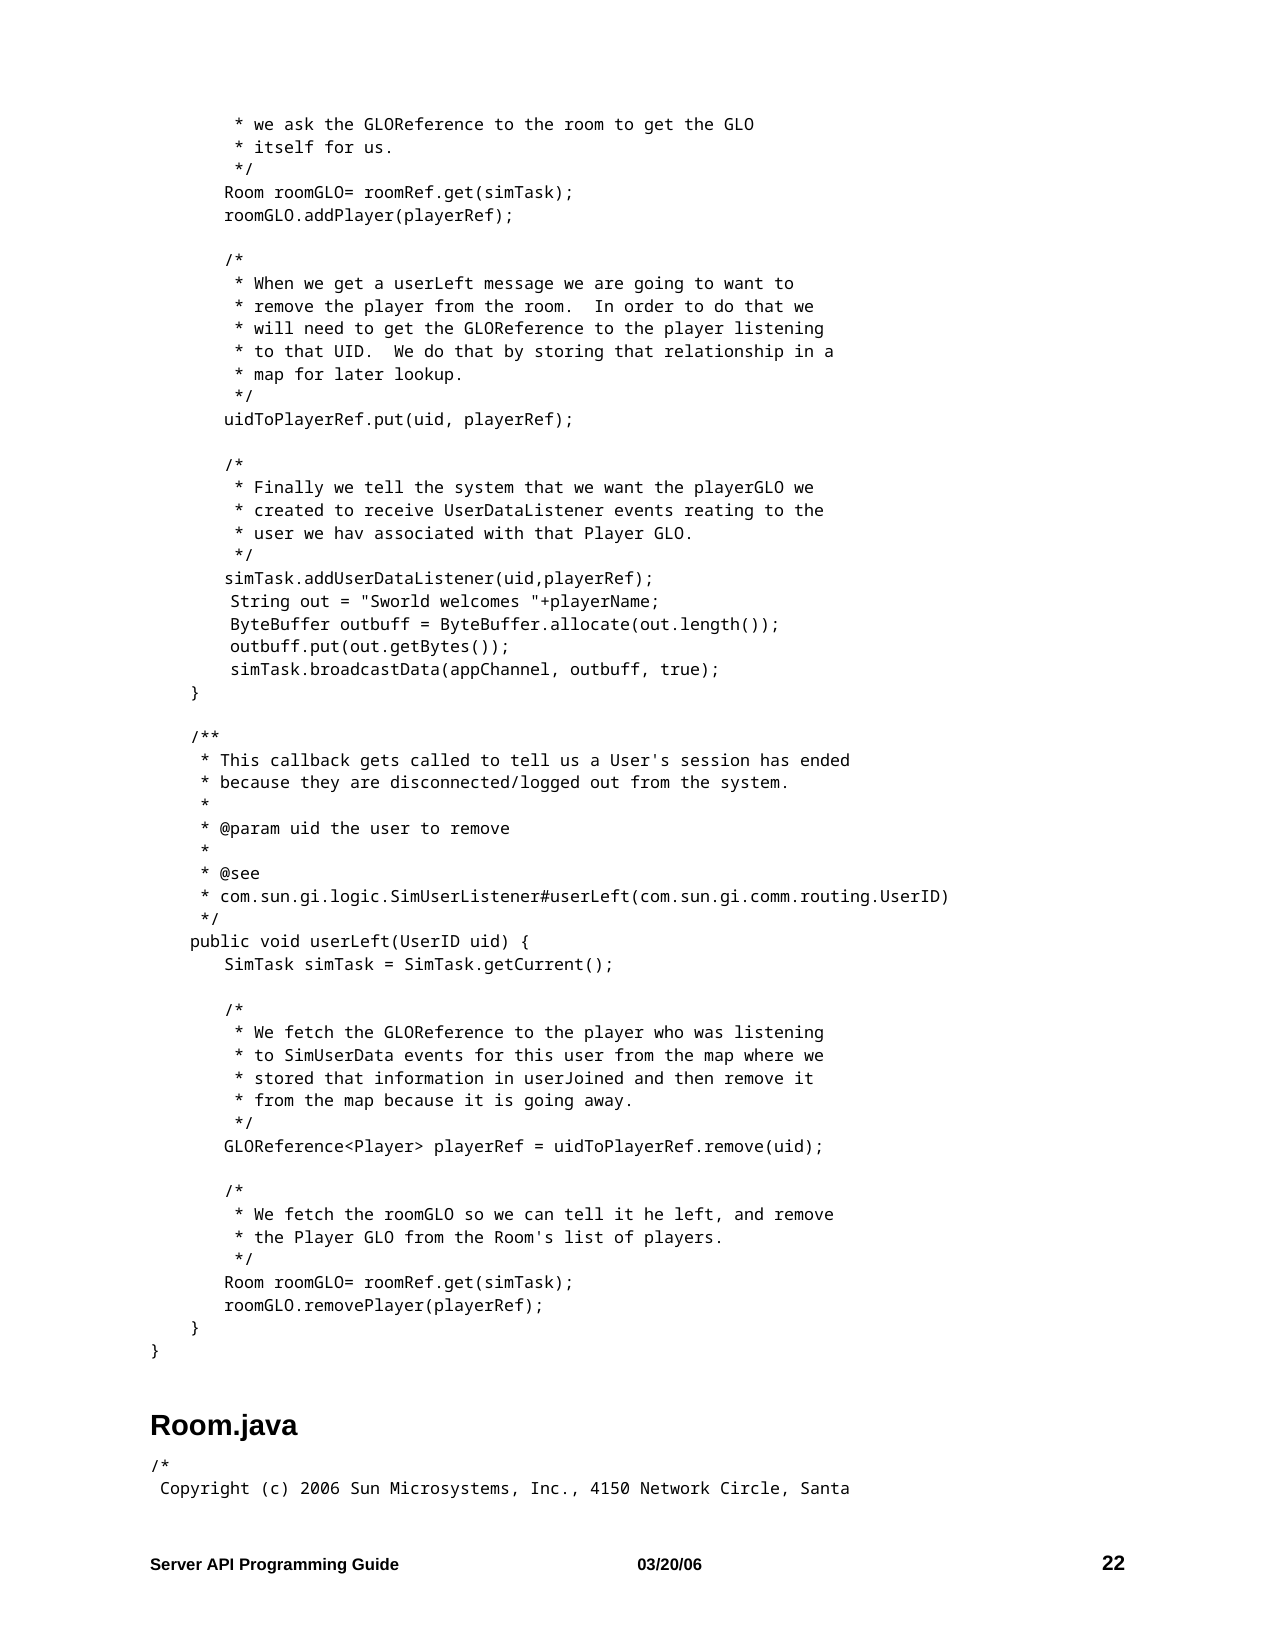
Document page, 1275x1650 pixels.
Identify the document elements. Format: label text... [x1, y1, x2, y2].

text */ [150, 158, 1125, 181]
text public void userLeft(UserID uid) { [150, 930, 1125, 953]
text * remove the player from the room. In order to do that we [150, 294, 1125, 317]
text * @see [150, 862, 1125, 884]
subtitle Room.java [150, 1409, 1125, 1442]
text * to SimUserData events for this user from the map where we [150, 1043, 1125, 1066]
text * @param uid the user to remove [150, 816, 1125, 839]
text /* [150, 249, 1125, 271]
text Copyright (c) 2006 Sun Microsystems, Inc., 4150 Network Circle, Santa [150, 1477, 1125, 1500]
text */ [150, 544, 1125, 567]
text /** [150, 726, 1125, 748]
text */ [150, 1248, 1125, 1271]
text String out = "Sworld welcomes "+playerName; [150, 589, 1125, 612]
text * itself for us. [150, 135, 1125, 158]
text * from the map because it is going away. [150, 1089, 1125, 1112]
text */ [150, 907, 1125, 930]
text } [150, 680, 1125, 703]
text roomGLO.removePlayer(playerRef); [150, 1293, 1125, 1316]
text * to that UID. We do that by storing that relationship in a [150, 339, 1125, 362]
text Room roomGLO= roomRef.get(simTask); [150, 181, 1125, 203]
text * created to receive UserDataListener events reating to the [150, 498, 1125, 521]
text * Finally we tell the system that we want the playerGLO we [150, 476, 1125, 498]
text } [150, 1339, 1125, 1361]
text * com.sun.gi.logic.SimUserListener#userLeft(com.sun.gi.comm.routing.UserID) [150, 884, 1125, 907]
text * We fetch the roomGLO so we can tell it he left, and remove [150, 1202, 1125, 1225]
text simTask.broadcastData(appChannel, outbuff, true); [150, 657, 1125, 680]
text Room roomGLO= roomRef.get(simTask); [150, 1271, 1125, 1293]
text * When we get a userLeft message we are going to want to [150, 271, 1125, 294]
text /* [150, 1180, 1125, 1202]
text /* [150, 453, 1125, 476]
text * [150, 839, 1125, 862]
text * because they are disconnected/logged out from the system. [150, 771, 1125, 794]
text * This callback gets called to tell us a User's session has ended [150, 748, 1125, 771]
text } [150, 1316, 1125, 1339]
text simTask.addUserDataListener(uid,playerRef); [150, 567, 1125, 589]
text outbuff.put(out.getBytes()); [150, 635, 1125, 657]
text * we ask the GLOReference to the room to get the GLO [150, 112, 1125, 135]
text * stored that information in userJoined and then remove it [150, 1066, 1125, 1089]
text SimTask simTask = SimTask.getCurrent(); [150, 953, 1125, 975]
text ByteBuffer outbuff = ByteBuffer.allocate(out.length()); [150, 612, 1125, 635]
text * user we hav associated with that Player GLO. [150, 521, 1125, 544]
text * the Player GLO from the Room's list of players. [150, 1225, 1125, 1248]
text * will need to get the GLOReference to the player listening [150, 317, 1125, 339]
text /* [150, 998, 1125, 1021]
text * [150, 794, 1125, 816]
text * We fetch the GLOReference to the player who was listening [150, 1021, 1125, 1043]
text /* [150, 1454, 1125, 1477]
text uidToPlayerRef.put(uid, playerRef); [150, 408, 1125, 430]
text */ [150, 385, 1125, 408]
text GLOReference<Player> playerRef = uidToPlayerRef.remove(uid); [150, 1134, 1125, 1157]
text * map for later lookup. [150, 362, 1125, 385]
text roomGLO.addPlayer(playerRef); [150, 203, 1125, 226]
text */ [150, 1112, 1125, 1134]
